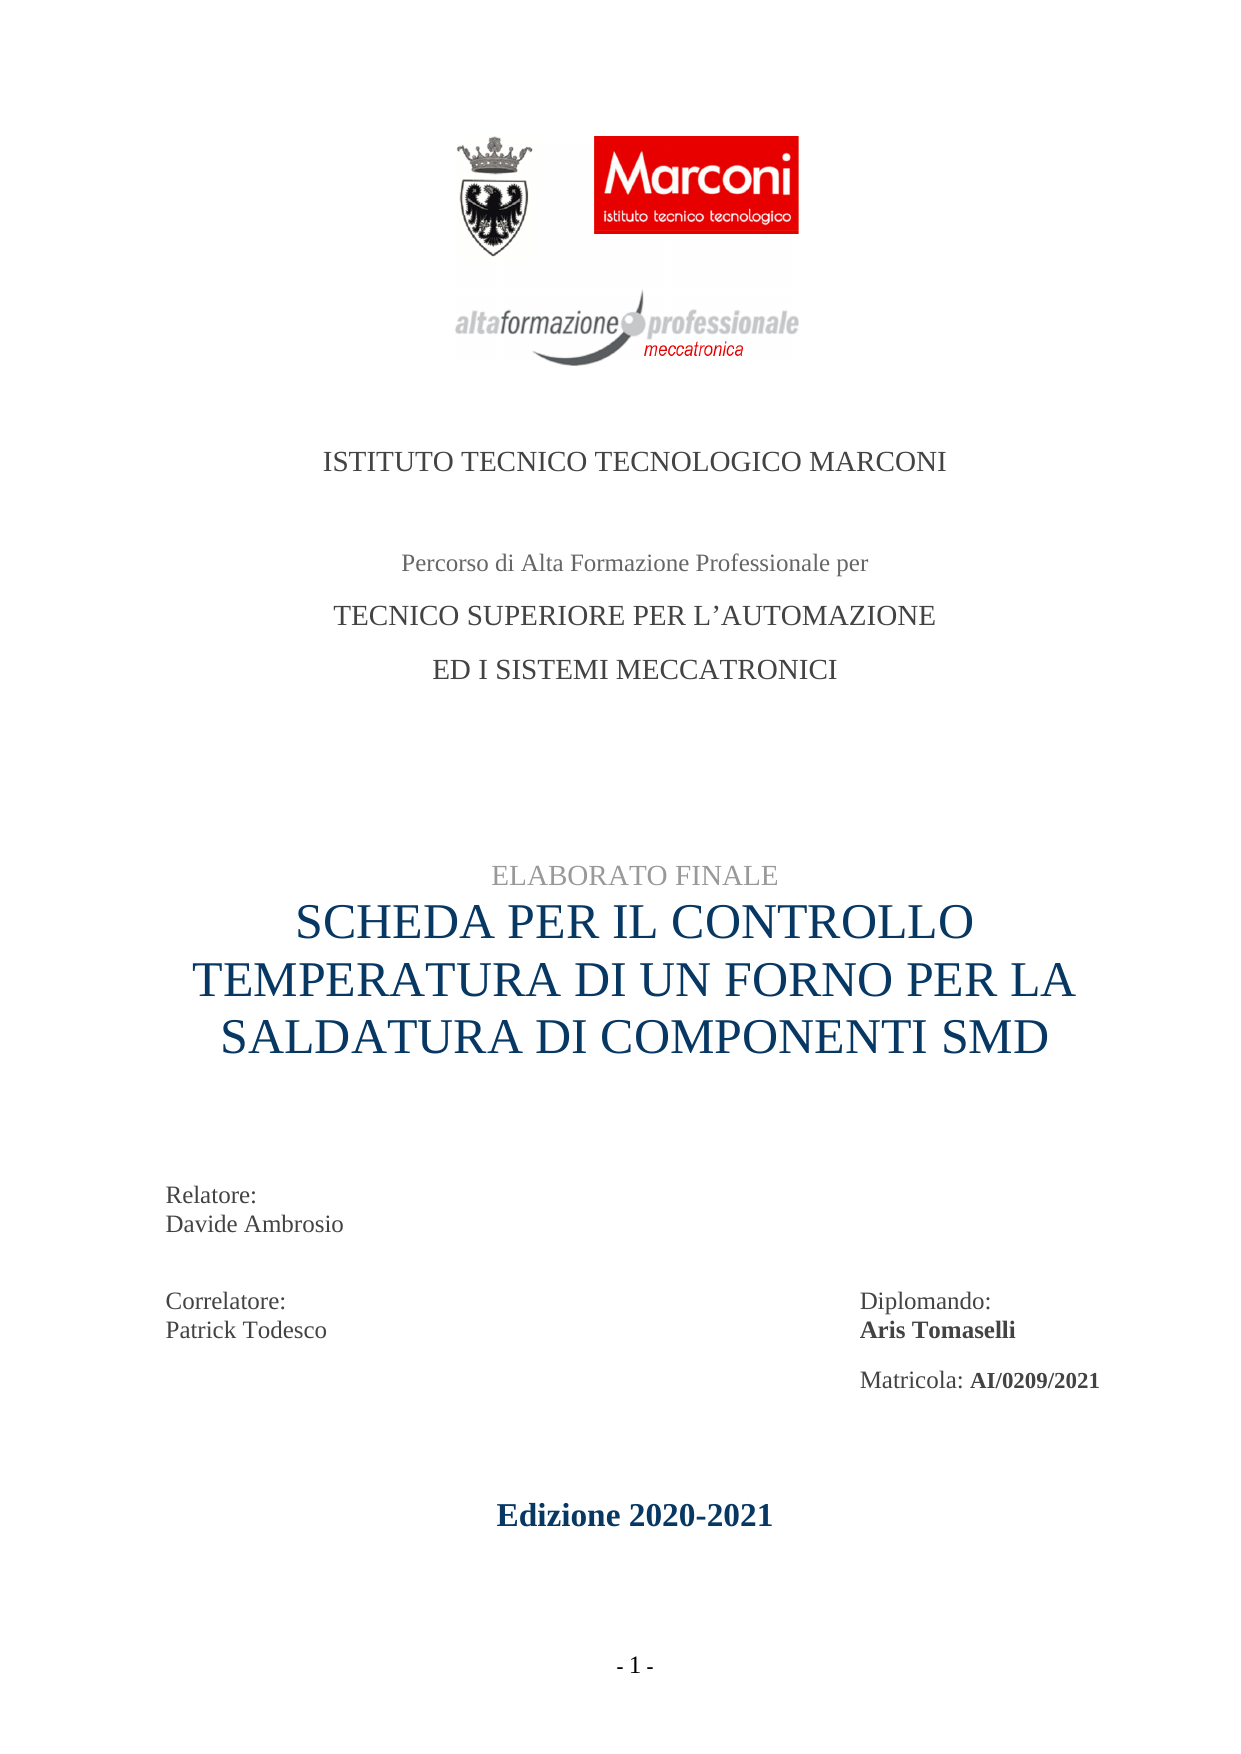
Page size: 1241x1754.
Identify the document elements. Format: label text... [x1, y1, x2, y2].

text ELABORATO FINALE [148, 858, 1122, 892]
text ISTITUTO TECNICO TECNOLOGICO MARCONI [148, 444, 1122, 478]
text TECNICO SUPERIORE PER L’AUTOMAZIONE [148, 598, 1122, 631]
text Edizione 2020-2021 [148, 1495, 1122, 1533]
title SCHEDA PER IL CONTROLLO TEMPERATURA DI UN FORNO PER LA SALDATURA DI COMPONENTI SMD [148, 892, 1122, 1064]
table_cell Correlatore: Patrick Todesco [155, 1276, 449, 1404]
table_header [449, 1170, 849, 1276]
table_header Relatore: Davide Ambrosio [155, 1170, 449, 1276]
text Percorso di Alta Formazione Professionale per [148, 548, 1122, 577]
text ED I SISTEMI MECCATRONICI [148, 652, 1122, 686]
picture [455, 136, 799, 366]
table_header [849, 1170, 1115, 1276]
table_cell [449, 1276, 849, 1404]
table_cell Diplomando: Aris Tomaselli Matricola: AI/0209/2021 [849, 1276, 1115, 1404]
